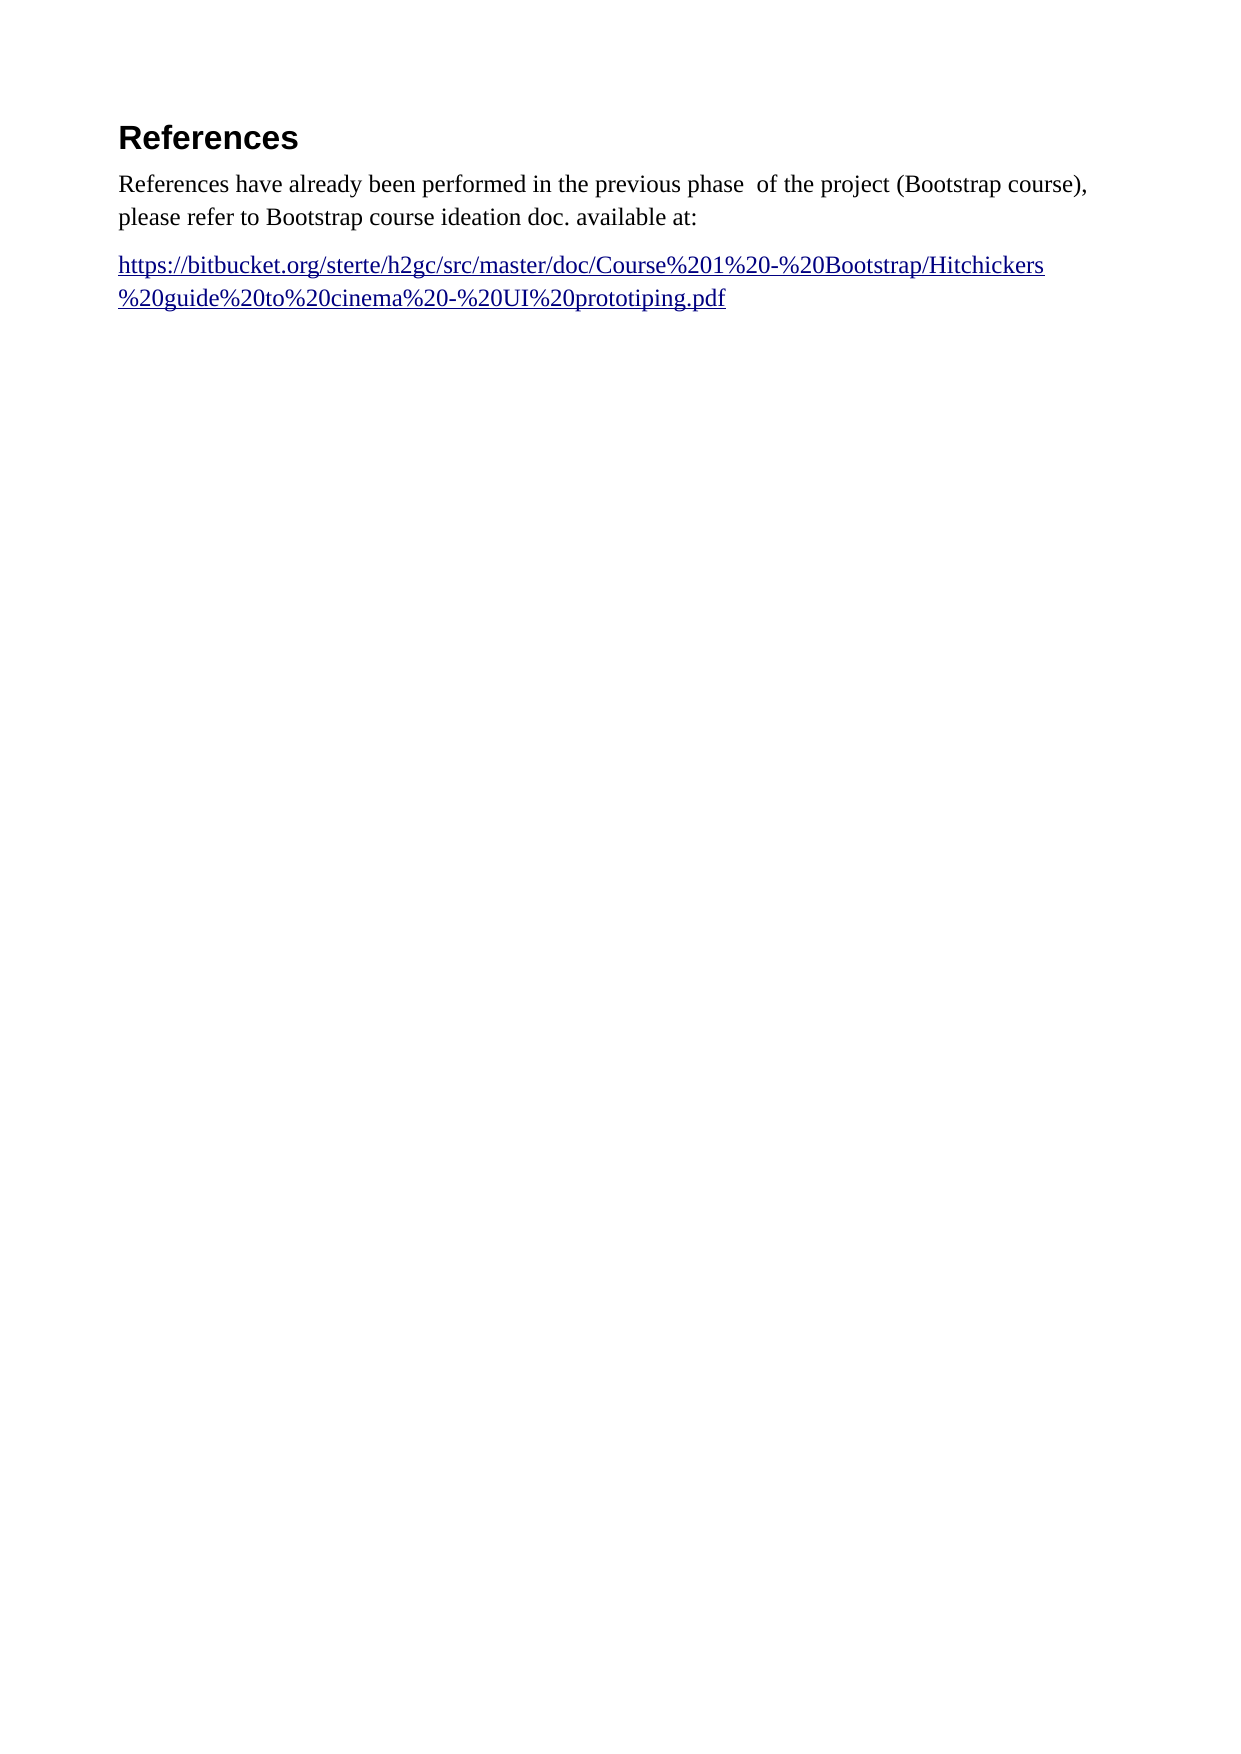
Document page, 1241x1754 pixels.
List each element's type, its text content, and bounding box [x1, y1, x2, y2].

subtitle References [118, 118, 1122, 157]
text References have already been performed in the previous phase of the project (Bootstrap course), please refer to Bootstrap course ideation doc. available at: [118, 169, 1122, 231]
text https://bitbucket.org/sterte/h2gc/src/master/doc/Course%201%20-%20Bootstrap/Hitchickers%20guide%20to%20cinema%20-%20UI%20prototiping.pdf [118, 250, 1122, 312]
